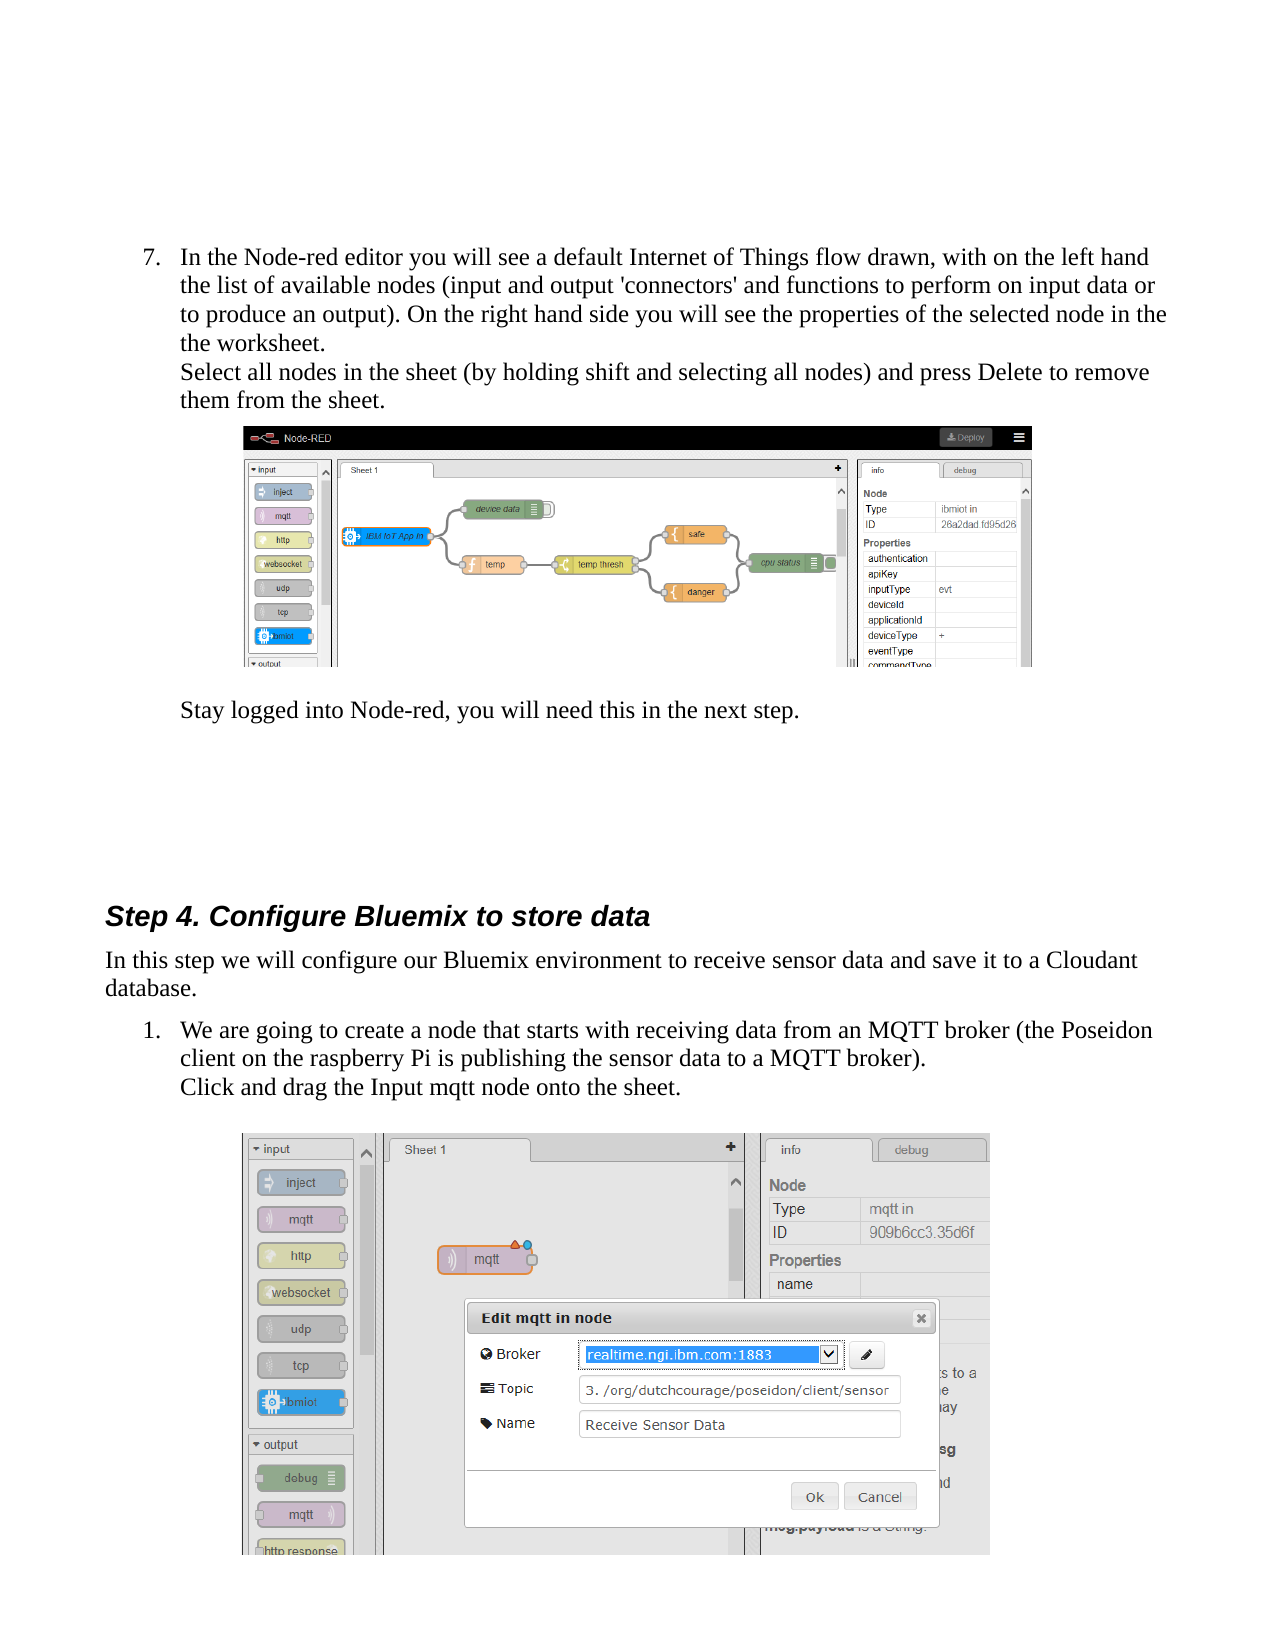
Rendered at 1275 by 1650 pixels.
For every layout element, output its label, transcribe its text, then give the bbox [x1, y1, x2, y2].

subtitle Step 4. Configure Bluemix to store data [105, 899, 1170, 932]
list We are going to create a node that starts with receiving data from an MQTT broker (the Poseidon client on the raspberry Pi is publishing the sensor data to a MQTT broker). Click and drag the Input mqtt node onto the sheet. [142, 1015, 1170, 1130]
text In this step we will configure our Bluemix environment to receive sensor data and save it to a Cloudant database. [105, 945, 1170, 1002]
list [142, 118, 1170, 204]
picture [241, 1133, 990, 1555]
picture [243, 426, 1032, 667]
list In the Node-red editor you will see a default Internet of Things flow drawn, with on the left hand the list of available nodes (input and output 'connectors' and functions to perform on input data or to produce an output). On the right hand side you will see the properties of the selected node in the the worksheet. Select all nodes in the sheet (by holding shift and selecting all nodes) and press Delete to remove them from the sheet. Stay logged into Node-red, you will need this in the next step. [142, 242, 1170, 724]
